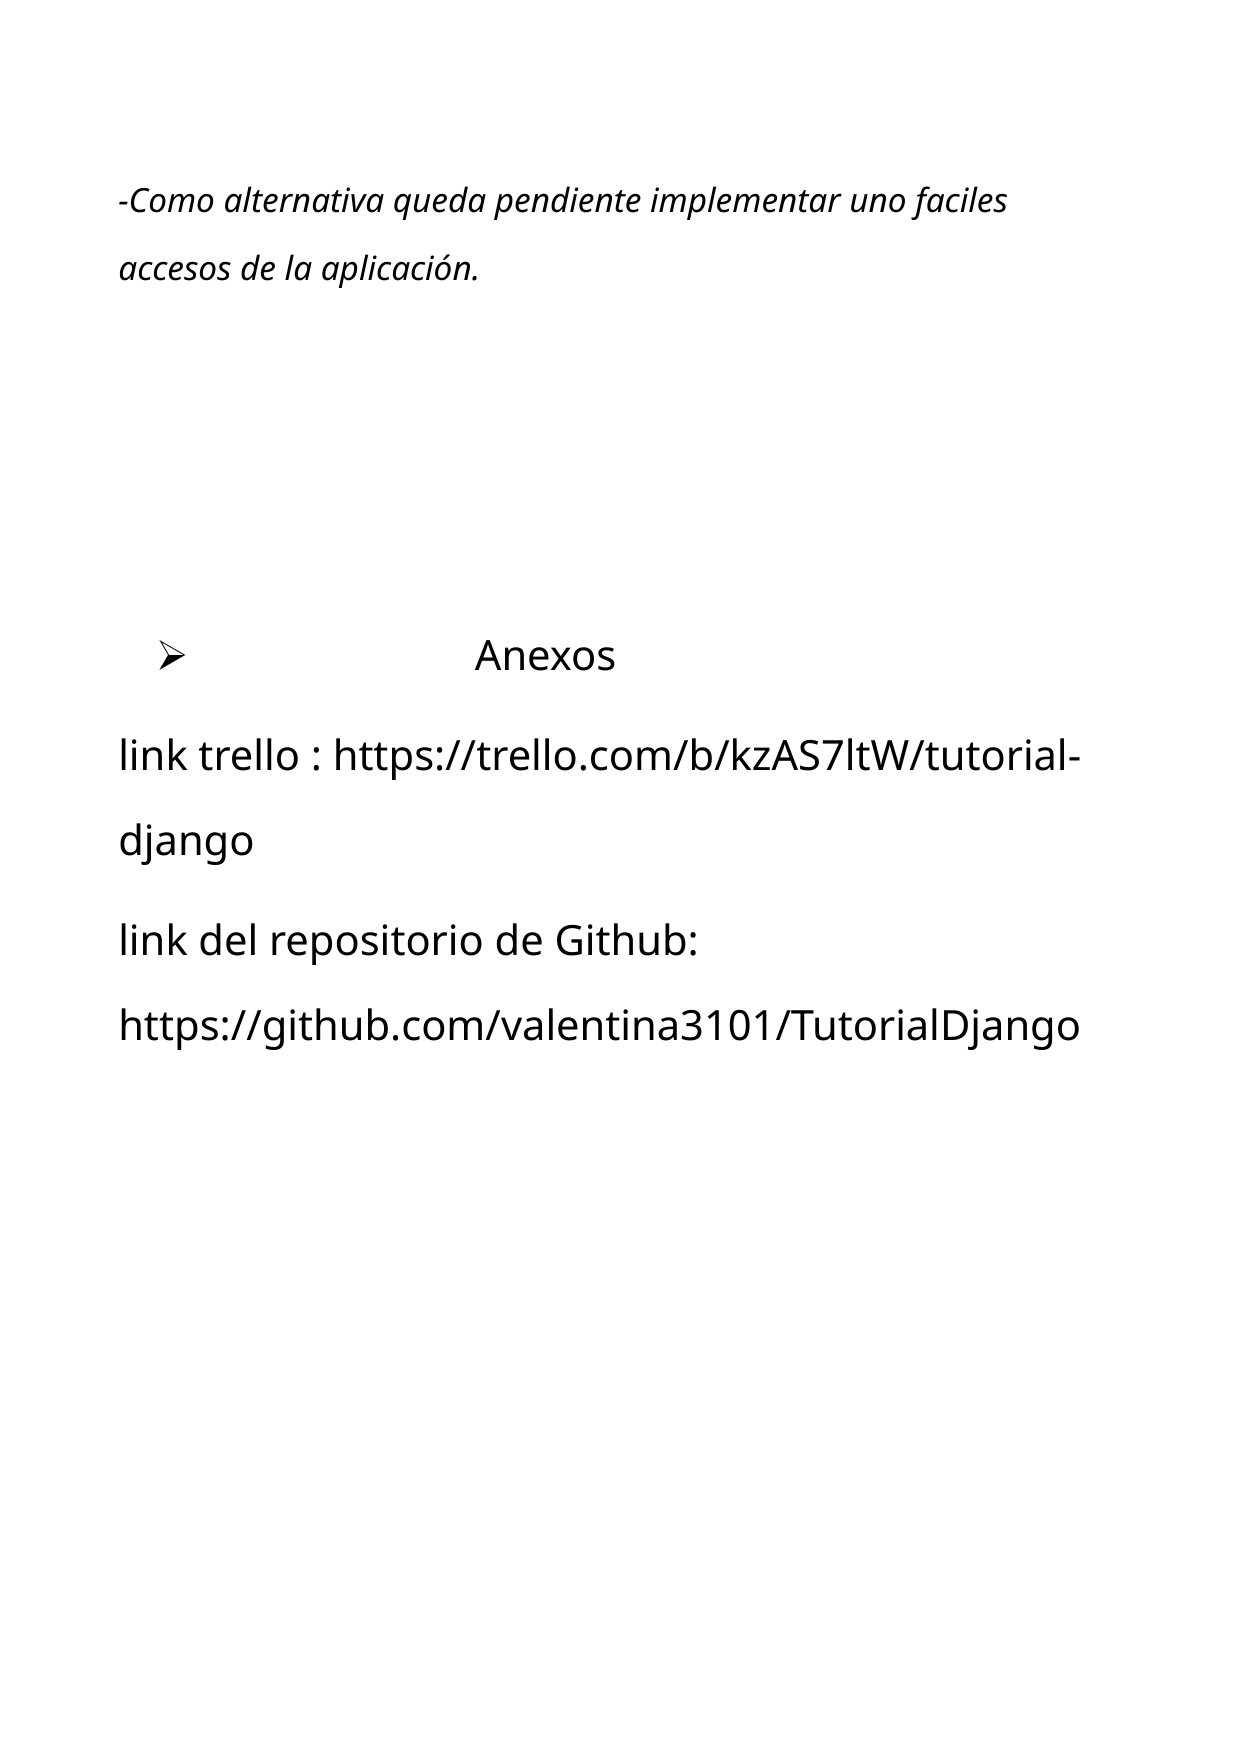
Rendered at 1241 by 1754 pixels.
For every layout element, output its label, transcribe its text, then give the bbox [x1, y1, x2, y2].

text -Como alternativa queda pendiente implementar uno faciles accesos de la aplicación. [118, 176, 1122, 290]
text link trello : https://trello.com/b/kzAS7ltW/tutorial-django [118, 726, 1122, 868]
text link del repositorio de Github: https://github.com/valentina3101/TutorialDjango [118, 911, 1122, 1053]
list Anexos [156, 626, 1122, 683]
